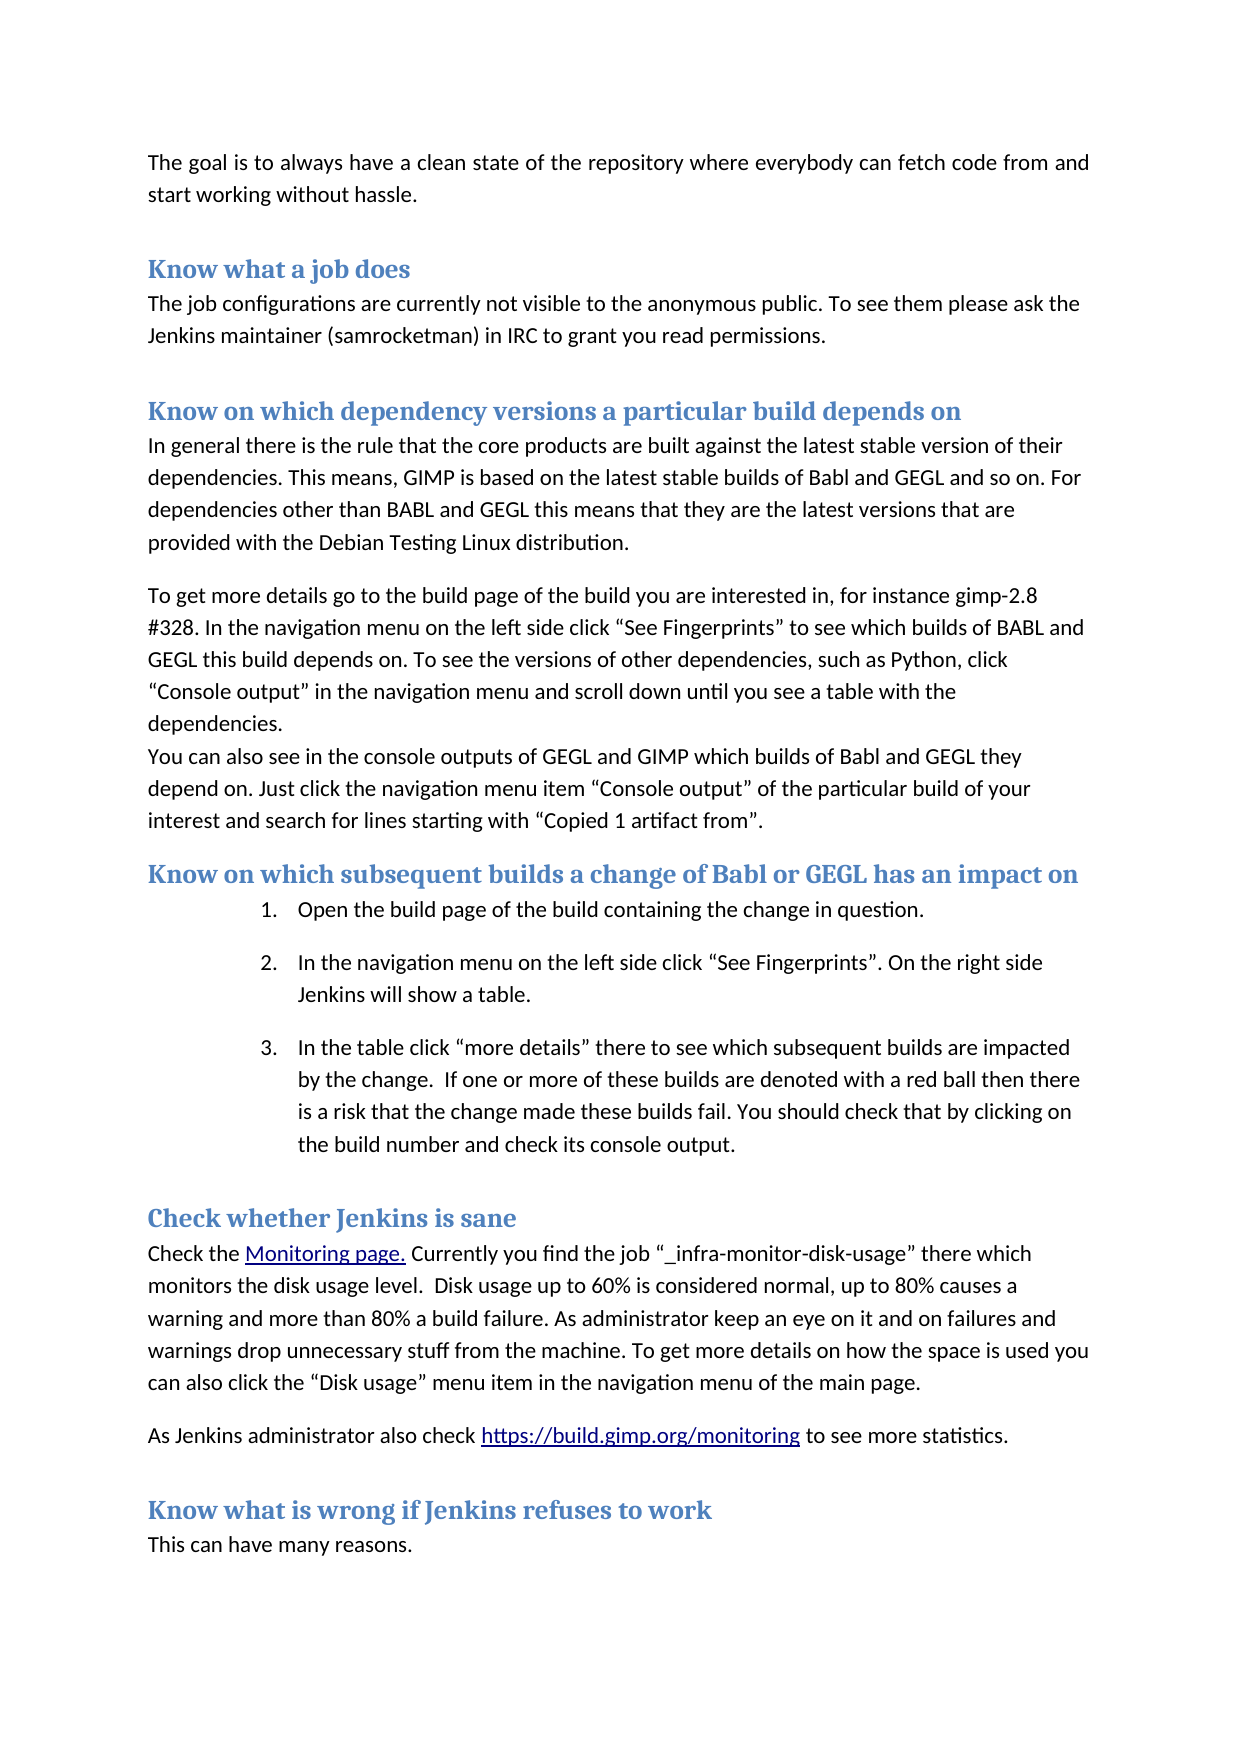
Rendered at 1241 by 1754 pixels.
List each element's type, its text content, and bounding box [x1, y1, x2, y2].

text You can also see in the console outputs of GEGL and GIMP which builds of Babl and GEGL they depend on. Just click the navigation menu item “Console output” of the particular build of your interest and search for lines starting with “Copied 1 artifact from”. [148, 742, 1093, 834]
subtitle Know on which dependency versions a particular build depends on [148, 396, 1093, 427]
text The job configurations are currently not visible to the anonymous public. To see them please ask the Jenkins maintainer (samrocketman) in IRC to grant you read permissions. [148, 289, 1093, 350]
list The goal is to always have a clean state of the repository where everybody can fetch code from and start working without hassle. [148, 148, 1093, 208]
text This can have many reasons. [148, 1531, 1093, 1559]
list In the navigation menu on the left side click “See Fingerprints”. On the right side Jenkins will show a table. [260, 948, 1093, 1008]
subtitle Know on which subsequent builds a change of Babl or GEGL has an impact on [148, 859, 1093, 890]
list Open the build page of the build containing the change in question. [260, 895, 1093, 923]
text To get more details go to the build page of the build you are interested in, for instance gimp-2.8 #328. In the navigation menu on the left side click “See Fingerprints” to see which builds of BABL and GEGL this build depends on. To see the versions of other dependencies, such as Python, click “Console output” in the navigation menu and scroll down until you see a table with the dependencies. [148, 581, 1093, 738]
text As Jenkins administrator also check https://build.gimp.org/monitoring to see more statistics. [148, 1421, 1093, 1449]
subtitle Know what is wrong if Jenkins refuses to work [148, 1495, 1093, 1526]
text In general there is the rule that the core products are built against the latest stable version of their dependencies. This means, GIMP is based on the latest stable builds of Babl and GEGL and so on. For dependencies other than BABL and GEGL this means that they are the latest versions that are provided with the Debian Testing Linux distribution. [148, 431, 1093, 556]
list In the table click “more details” there to see which subsequent builds are impacted by the change. If one or more of these builds are denoted with a red ball then there is a risk that the change made these builds fail. You should check that by clicking on the build number and check its console output. [260, 1033, 1093, 1158]
subtitle Check whether Jenkins is sane [148, 1203, 1093, 1235]
text Check the Monitoring page. Currently you find the job “_infra-monitor-disk-usage” there which monitors the disk usage level. Disk usage up to 60% is considered normal, up to 80% causes a warning and more than 80% a build failure. As administrator keep an eye on it and on failures and warnings drop unnecessary stuff from the machine. To get more details on how the space is used you can also click the “Disk usage” menu item in the navigation menu of the main page. [148, 1239, 1093, 1396]
subtitle Know what a job does [148, 254, 1093, 285]
